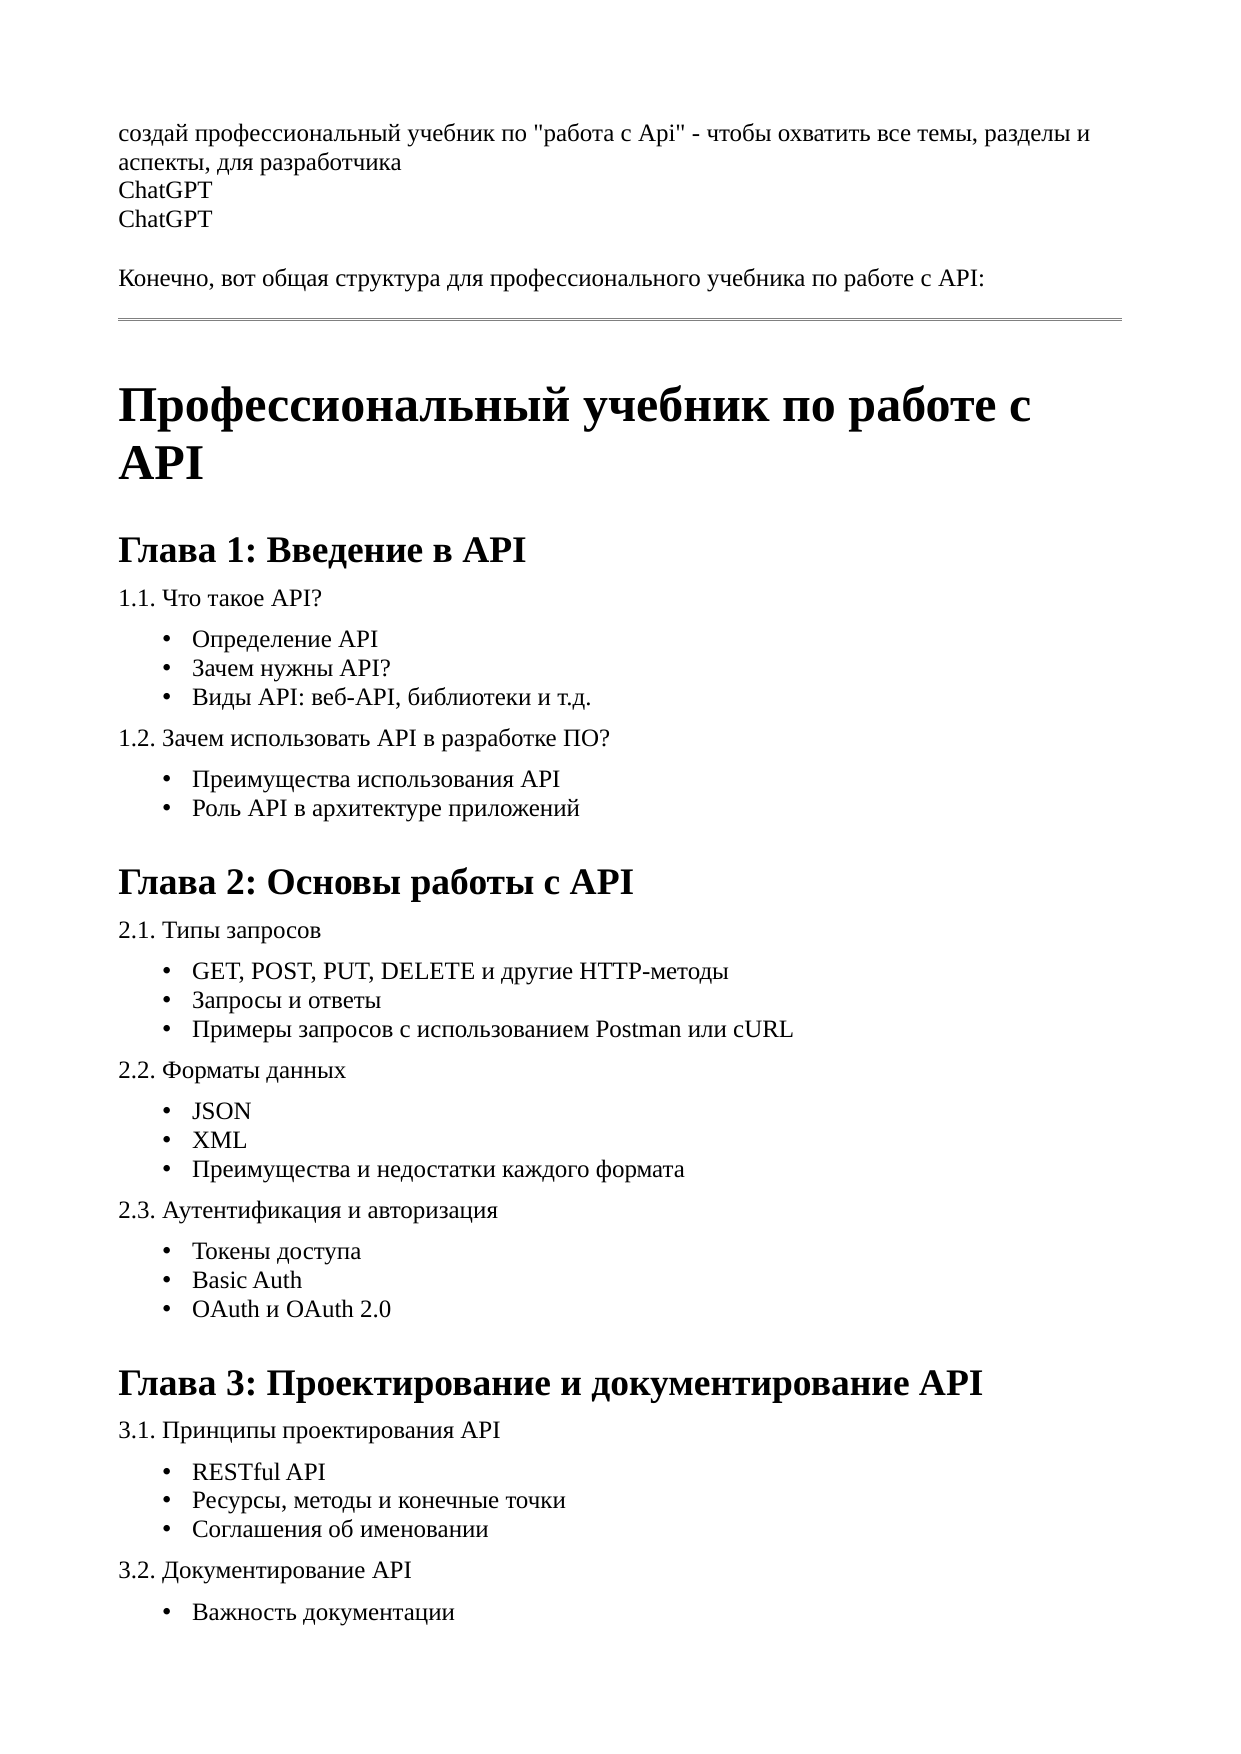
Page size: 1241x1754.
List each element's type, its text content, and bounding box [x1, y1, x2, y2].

list Зачем нужны API? [162, 653, 1122, 682]
text ChatGPT [118, 176, 1122, 204]
list OAuth и OAuth 2.0 [162, 1294, 1122, 1322]
text 2.2. Форматы данных [118, 1055, 1122, 1084]
list Basic Auth [162, 1265, 1122, 1294]
list Виды API: веб-API, библиотеки и т.д. [162, 682, 1122, 711]
list Определение API [162, 624, 1122, 653]
text 2.3. Аутентификация и авторизация [118, 1195, 1122, 1224]
list XML [162, 1125, 1122, 1154]
text 2.1. Типы запросов [118, 915, 1122, 944]
text Конечно, вот общая структура для профессионального учебника по работе с API: [118, 263, 1122, 291]
text ChatGPT [118, 204, 1122, 233]
subtitle Глава 1: Введение в API [118, 527, 1122, 571]
text создай профессиональный учебник по "работа с Api" - чтобы охватить все темы, разделы и аспекты, для разработчика [118, 118, 1122, 176]
text 3.1. Принципы проектирования API [118, 1416, 1122, 1444]
list JSON [162, 1096, 1122, 1125]
list Роль API в архитектуре приложений [162, 793, 1122, 822]
list Преимущества и недостатки каждого формата [162, 1154, 1122, 1182]
list Соглашения об именовании [162, 1514, 1122, 1543]
list Запросы и ответы [162, 985, 1122, 1014]
list GET, POST, PUT, DELETE и другие HTTP-методы [162, 956, 1122, 985]
text 1.1. Что такое API? [118, 583, 1122, 612]
subtitle Профессиональный учебник по работе с API [118, 375, 1122, 490]
list RESTful API [162, 1457, 1122, 1486]
text 1.2. Зачем использовать API в разработке ПО? [118, 723, 1122, 752]
list Важность документации [162, 1597, 1122, 1626]
list Преимущества использования API [162, 764, 1122, 793]
list Примеры запросов с использованием Postman или cURL [162, 1014, 1122, 1042]
list Ресурсы, методы и конечные точки [162, 1486, 1122, 1514]
text 3.2. Документирование API [118, 1556, 1122, 1584]
subtitle Глава 3: Проектирование и документирование API [118, 1360, 1122, 1403]
subtitle Глава 2: Основы работы с API [118, 859, 1122, 902]
list Токены доступа [162, 1236, 1122, 1265]
